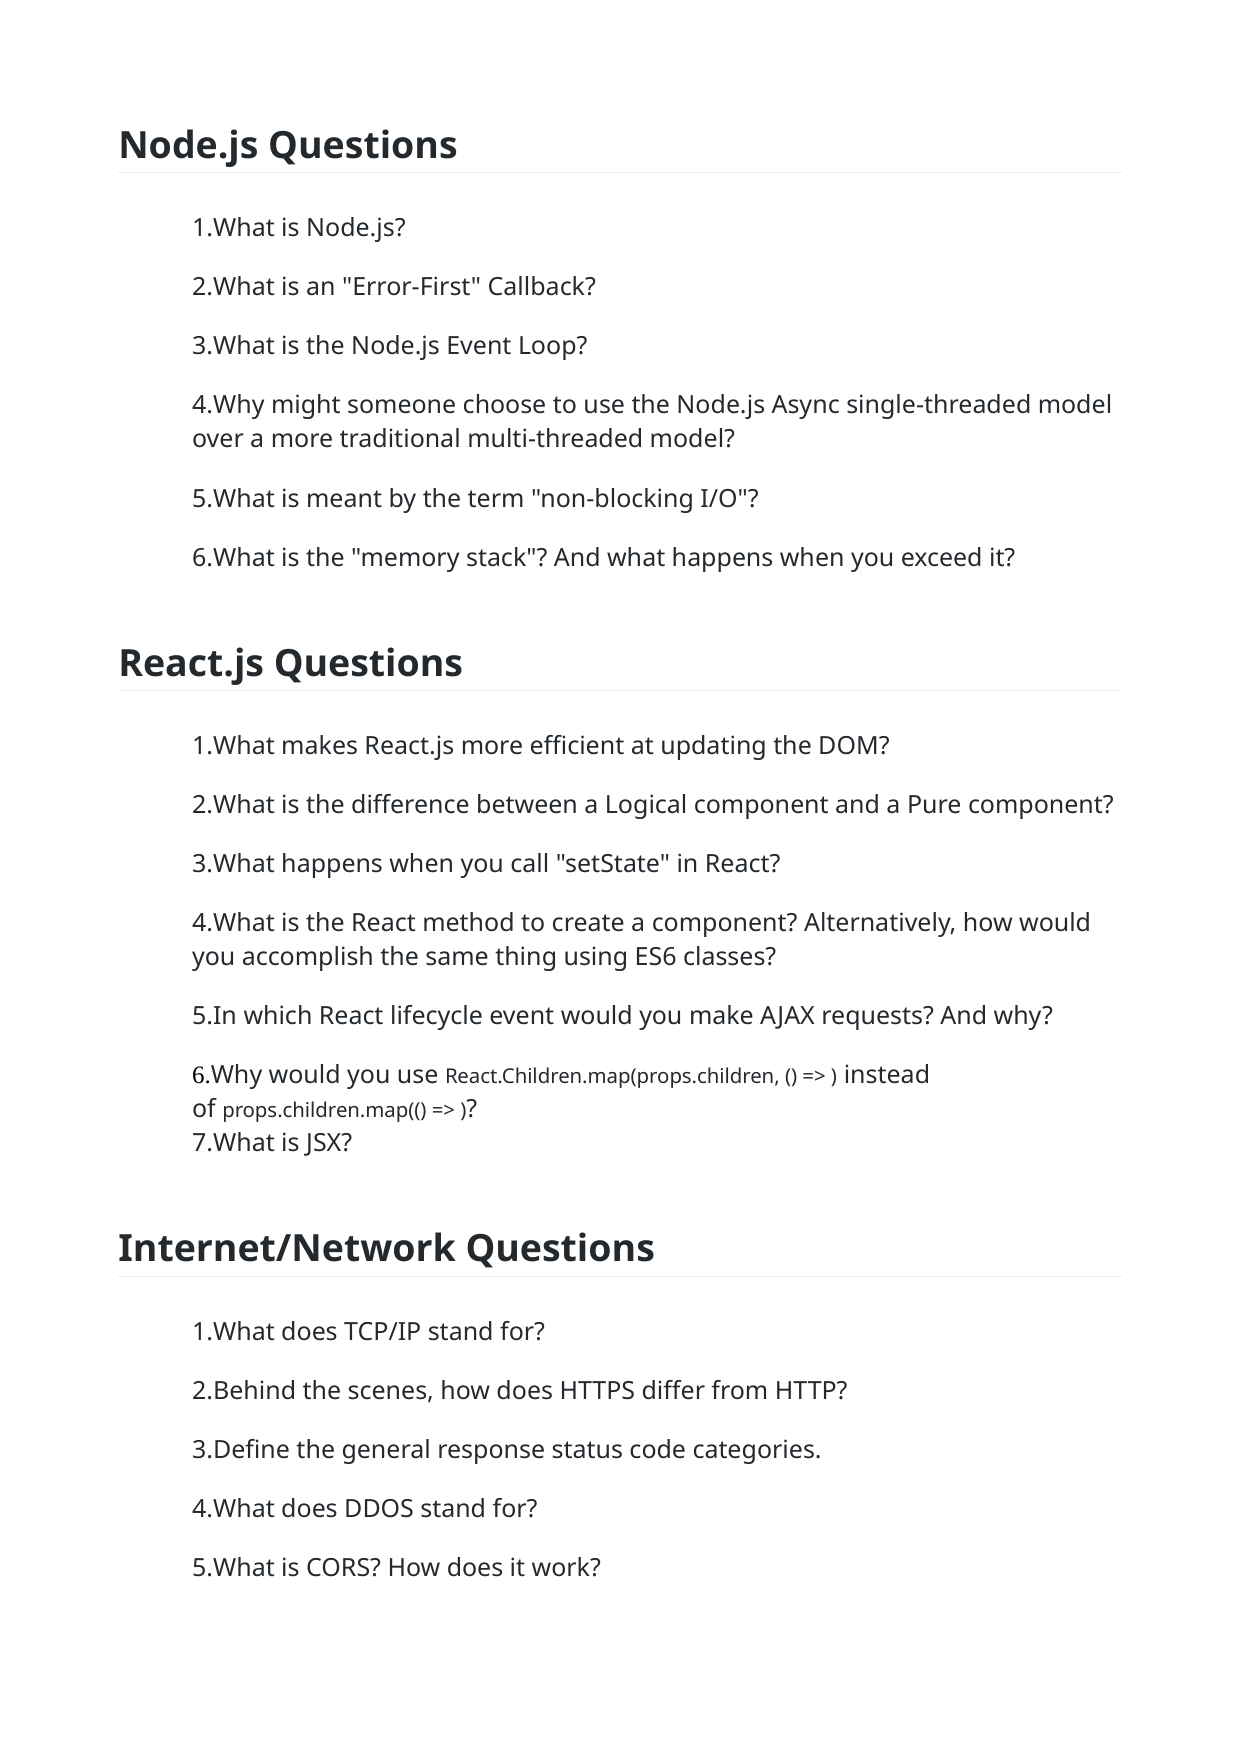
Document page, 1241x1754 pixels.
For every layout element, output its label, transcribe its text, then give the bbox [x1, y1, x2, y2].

list Why would you use React.Children.map(props.children, () => ) instead of props.children.map(() => )? [118, 1057, 1122, 1125]
list What is the Node.js Event Loop? [118, 328, 1122, 362]
list What is the "memory stack"? And what happens when you exceed it? [118, 539, 1122, 573]
list Why might someone choose to use the Node.js Async single-threaded model over a more traditional multi-threaded model? [118, 387, 1122, 455]
subtitle Internet/Network Questions [118, 1222, 1122, 1276]
list What is CORS? How does it work? [118, 1550, 1122, 1584]
subtitle React.js Questions [118, 636, 1122, 690]
list What is meant by the term "non-blocking I/O"? [118, 480, 1122, 514]
list What makes React.js more efficient at updating the DOM? [118, 728, 1122, 762]
list What does TCP/IP stand for? [118, 1313, 1122, 1347]
list What does DDOS stand for? [118, 1491, 1122, 1525]
list What happens when you call "setState" in React? [118, 846, 1122, 880]
list In which React lifecycle event would you make AJAX requests? And why? [118, 998, 1122, 1032]
list What is the difference between a Logical component and a Pure component? [118, 787, 1122, 821]
list What is Node.js? [118, 210, 1122, 244]
list Behind the scenes, how does HTTPS differ from HTTP? [118, 1372, 1122, 1407]
subtitle Node.js Questions [118, 118, 1122, 172]
list What is the React method to create a component? Alternatively, how would you accomplish the same thing using ES6 classes? [118, 905, 1122, 973]
list What is JSX? [118, 1125, 1122, 1159]
list Define the general response status code categories. [118, 1432, 1122, 1466]
list What is an "Error-First" Callback? [118, 269, 1122, 303]
